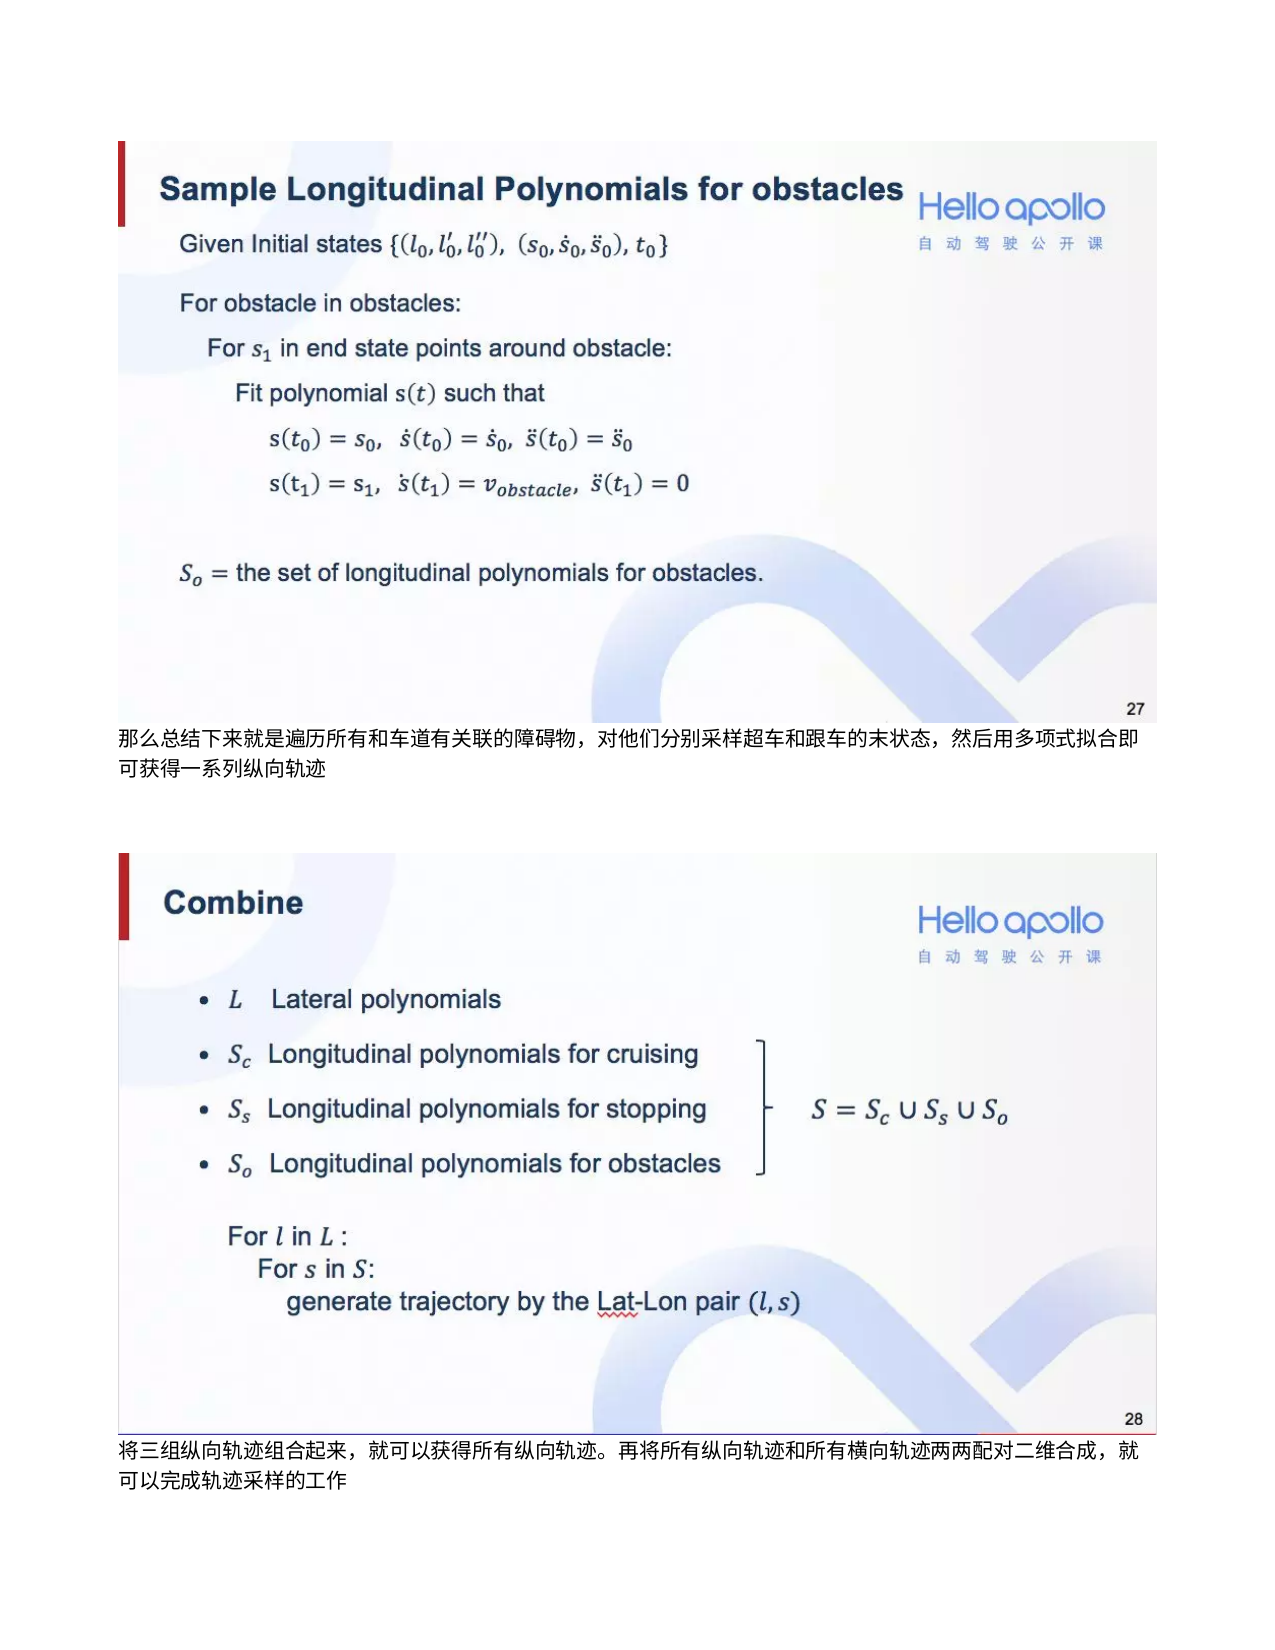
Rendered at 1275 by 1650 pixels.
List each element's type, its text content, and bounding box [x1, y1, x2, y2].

text 那么总结下来就是遍历所有和车道有关联的障碍物，对他们分别采样超车和跟车的末状态，然后用多项式拟合即可获得一系列纵向轨迹 [118, 723, 1157, 783]
picture [118, 141, 1157, 723]
text 将三组纵向轨迹组合起来，就可以获得所有纵向轨迹。再将所有纵向轨迹和所有横向轨迹两两配对二维合成，就可以完成轨迹采样的工作 [118, 1435, 1157, 1495]
picture [118, 853, 1157, 1435]
